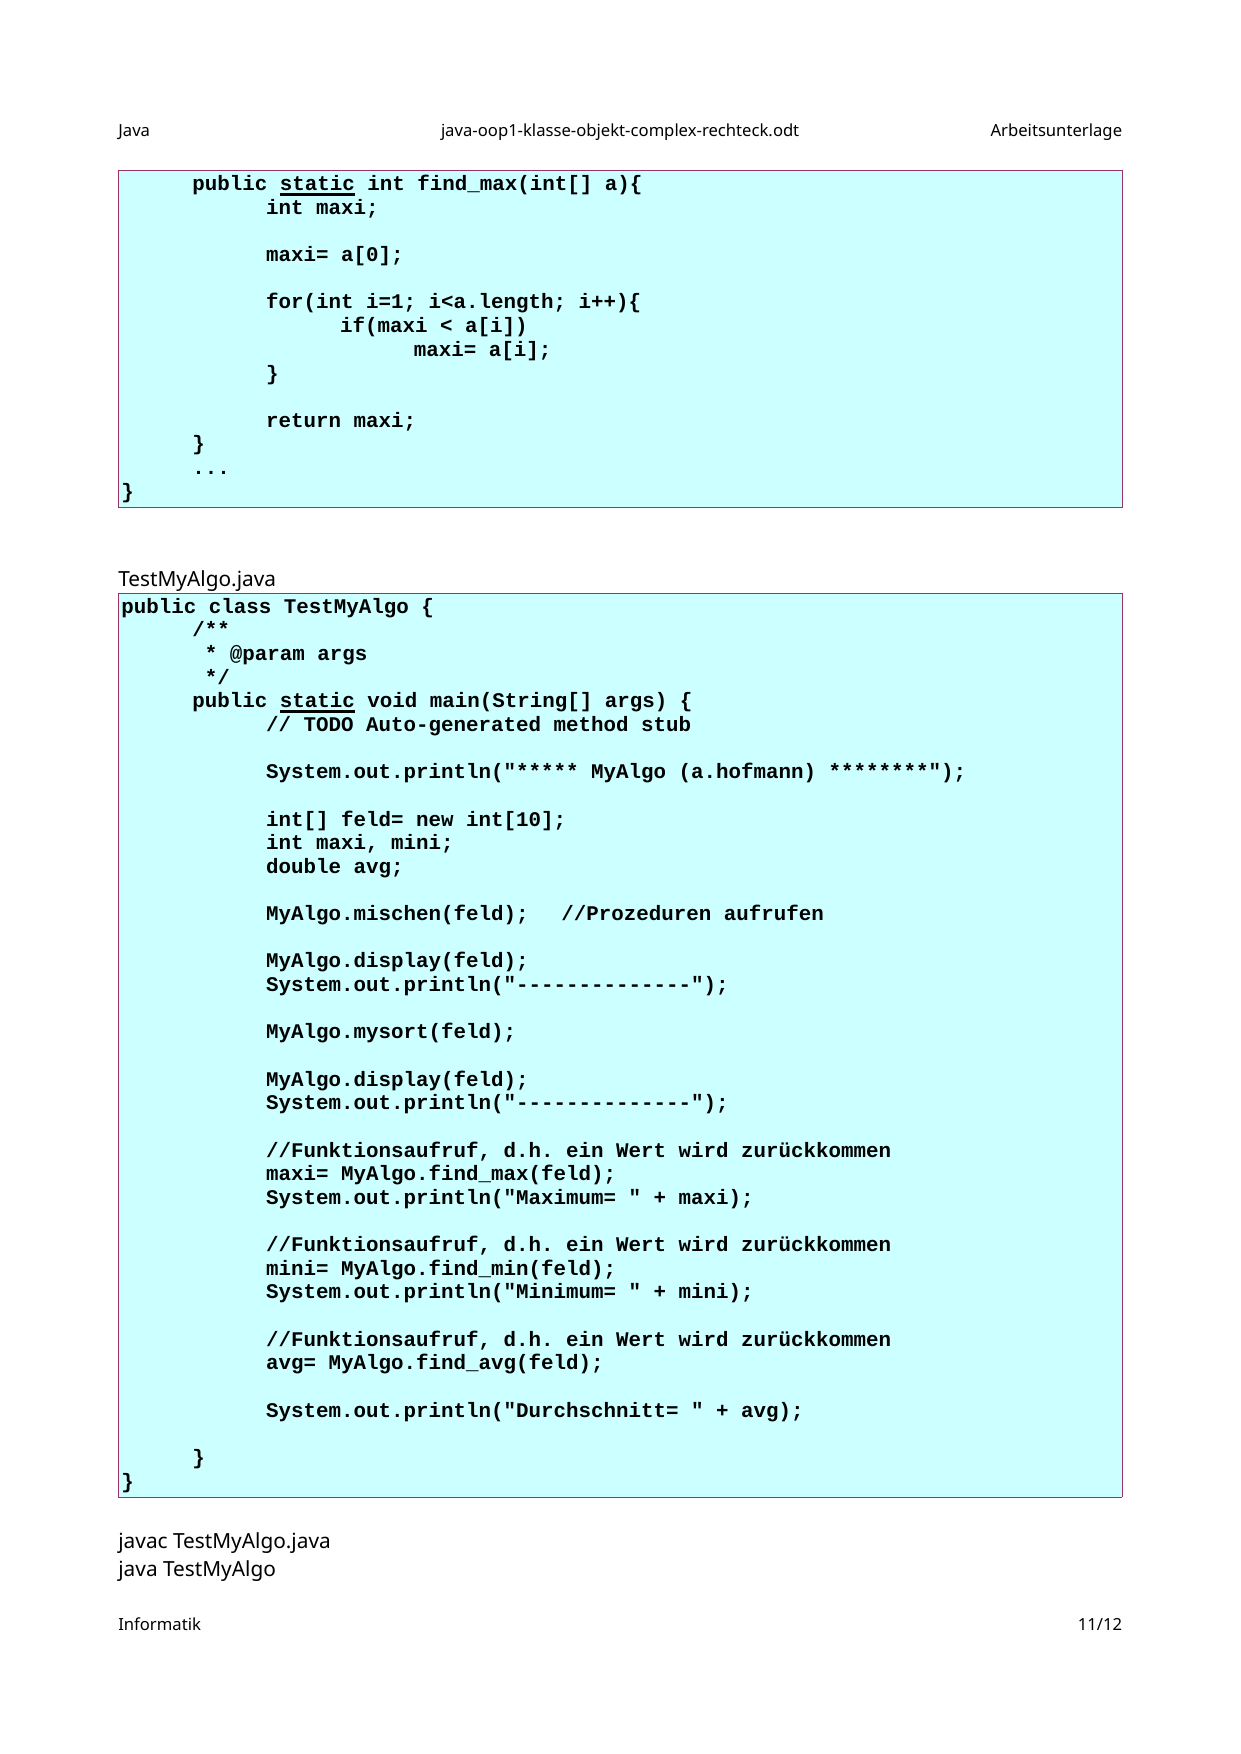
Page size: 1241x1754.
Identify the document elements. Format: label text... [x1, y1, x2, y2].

text System.out.println("Durchschnitt= " + avg); [119, 1397, 1122, 1420]
text MyAlgo.mysort(feld); [119, 1018, 1122, 1042]
text public class TestMyAlgo { [119, 594, 1122, 616]
text int maxi, mini; [119, 829, 1122, 853]
text public static void main(String[] args) { [119, 687, 1122, 711]
text } [119, 478, 1122, 507]
text } [119, 430, 1122, 454]
text return maxi; [119, 407, 1122, 430]
text maxi= a[0]; [119, 241, 1122, 265]
text System.out.println("--------------"); [119, 971, 1122, 995]
text // TODO Auto-generated method stub [119, 711, 1122, 734]
text } [119, 1444, 1122, 1468]
text mini= MyAlgo.find_min(feld); [119, 1255, 1122, 1278]
text TestMyAlgo.java [118, 564, 1122, 593]
text //Funktionsaufruf, d.h. ein Wert wird zurückkommen [119, 1231, 1122, 1255]
text ... [119, 454, 1122, 478]
text if(maxi < a[i]) [119, 312, 1122, 336]
text int maxi; [119, 194, 1122, 218]
text //Funktionsaufruf, d.h. ein Wert wird zurückkommen [119, 1326, 1122, 1349]
text avg= MyAlgo.find_avg(feld); [119, 1349, 1122, 1373]
text for(int i=1; i<a.length; i++){ [119, 288, 1122, 312]
text maxi= a[i]; [119, 336, 1122, 359]
text MyAlgo.mischen(feld); //Prozeduren aufrufen [119, 900, 1122, 924]
text } [119, 359, 1122, 383]
text System.out.println("Maximum= " + maxi); [119, 1184, 1122, 1207]
text maxi= MyAlgo.find_max(feld); [119, 1160, 1122, 1184]
text } [119, 1468, 1122, 1497]
text /** [119, 616, 1122, 640]
text java TestMyAlgo [118, 1554, 1122, 1583]
text System.out.println("--------------"); [119, 1089, 1122, 1113]
text //Funktionsaufruf, d.h. ein Wert wird zurückkommen [119, 1137, 1122, 1160]
text MyAlgo.display(feld); [119, 947, 1122, 971]
text double avg; [119, 853, 1122, 876]
text */ [119, 664, 1122, 687]
text System.out.println("Minimum= " + mini); [119, 1278, 1122, 1302]
text int[] feld= new int[10]; [119, 806, 1122, 829]
text javac TestMyAlgo.java [118, 1526, 1122, 1554]
text public static int find_max(int[] a){ [119, 171, 1122, 194]
text * @param args [119, 640, 1122, 664]
text System.out.println("***** MyAlgo (a.hofmann) ********"); [119, 758, 1122, 782]
text MyAlgo.display(feld); [119, 1066, 1122, 1089]
